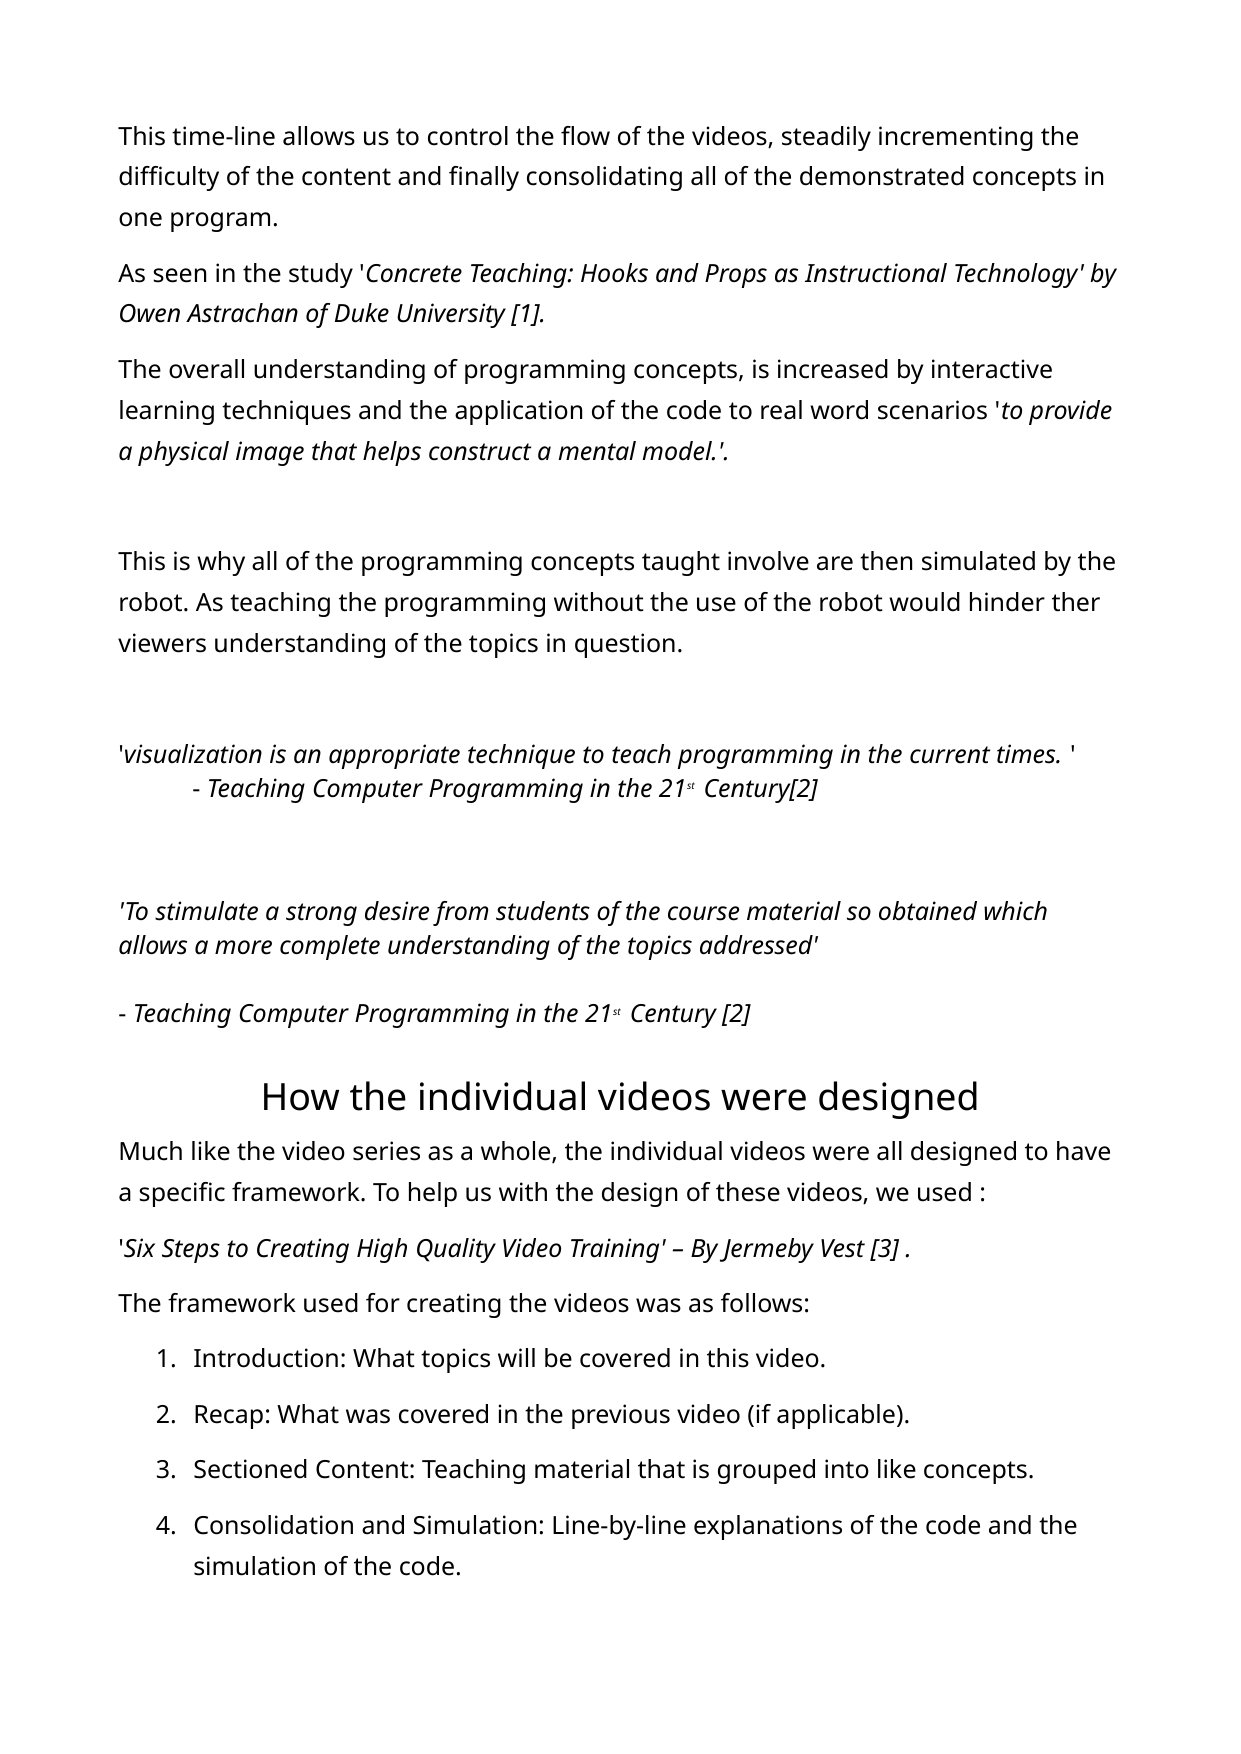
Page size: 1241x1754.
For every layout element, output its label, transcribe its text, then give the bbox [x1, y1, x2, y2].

text This time-line allows us to control the flow of the videos, steadily incrementing the difficulty of the content and finally consolidating all of the demonstrated concepts in one program. [118, 118, 1122, 234]
text 'To stimulate a strong desire from students of the course material so obtained which allows a more complete understanding of the topics addressed' [118, 894, 1122, 962]
text 'visualization is an appropriate technique to teach programming in the current times. ' [118, 736, 1122, 771]
text The framework used for creating the videos was as follows: [118, 1286, 1122, 1320]
list Recap: What was covered in the previous video (if applicable). [156, 1397, 1122, 1431]
text The overall understanding of programming concepts, is increased by interactive learning techniques and the application of the code to real word scenarios 'to provide a physical image that helps construct a mental model.'. [118, 351, 1122, 467]
list Introduction: What topics will be covered in this video. [156, 1341, 1122, 1375]
subtitle How the individual videos were designed [118, 1071, 1122, 1122]
list Sectioned Content: Teaching material that is grouped into like concepts. [156, 1452, 1122, 1486]
text 'Six Steps to Creating High Quality Video Training' – By Jermeby Vest [3] . [118, 1230, 1122, 1264]
text Much like the video series as a whole, the individual videos were all designed to have a specific framework. To help us with the design of these videos, we used : [118, 1134, 1122, 1209]
list Consolidation and Simulation: Line-by-line explanations of the code and the simulation of the code. [156, 1507, 1122, 1582]
text - Teaching Computer Programming in the 21st Century[2] [118, 771, 1122, 804]
text This is why all of the programming concepts taught involve are then simulated by the robot. As teaching the programming without the use of the robot would hinder ther viewers understanding of the topics in question. [118, 544, 1122, 660]
text As seen in the study 'Concrete Teaching: Hooks and Props as Instructional Technology' by Owen Astrachan of Duke University [1]. [118, 255, 1122, 330]
text - Teaching Computer Programming in the 21st Century [2] [118, 996, 1122, 1030]
